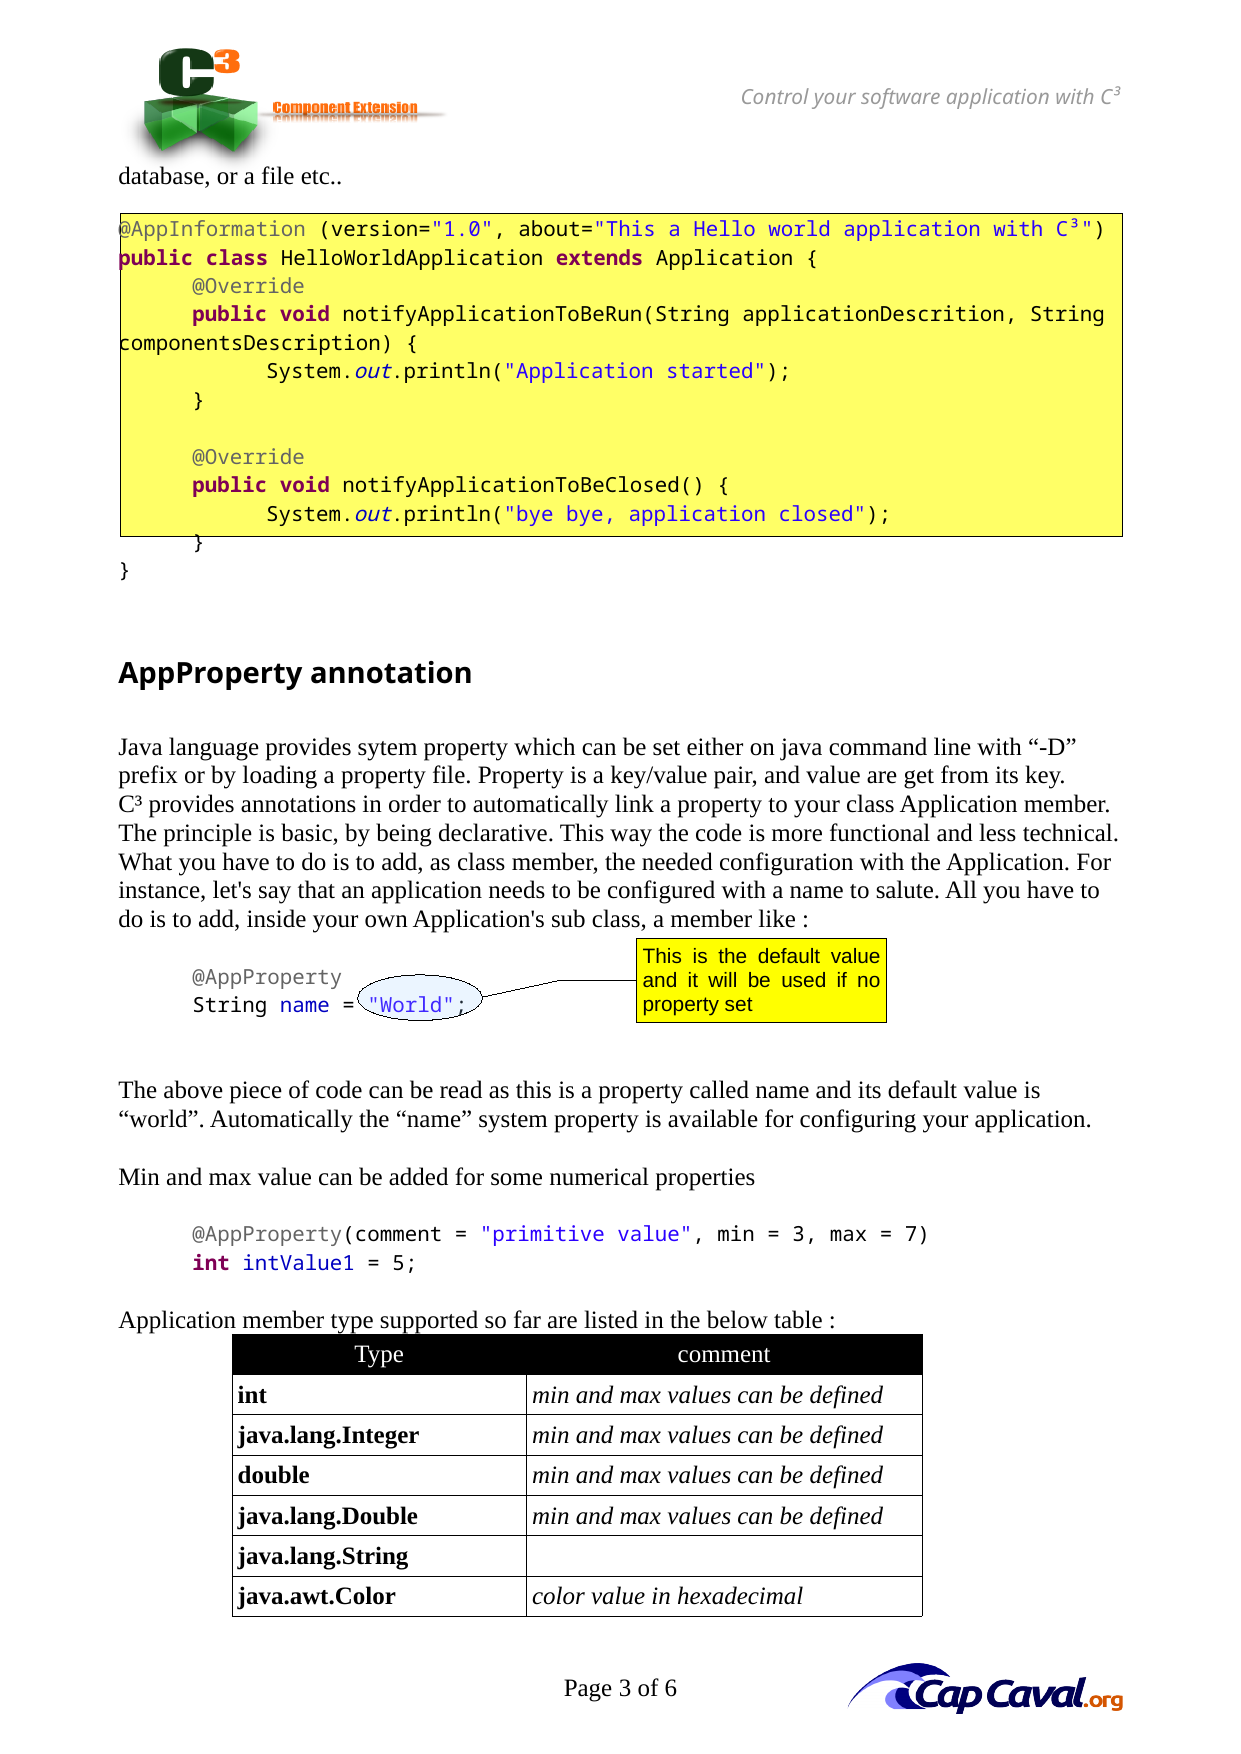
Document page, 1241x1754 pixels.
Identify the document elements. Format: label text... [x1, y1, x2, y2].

picture [119, 46, 451, 176]
table_cell java.awt.Color [233, 1577, 526, 1616]
table_header Type [233, 1335, 526, 1374]
table_cell int [233, 1375, 526, 1414]
table_cell java.lang.String [233, 1536, 526, 1576]
text String name = "World"; [887, 990, 1122, 1019]
table_cell java.lang.Double [233, 1496, 526, 1535]
table_cell min and max values can be defined [527, 1415, 922, 1454]
text Min and max value can be added for some numerical properties [118, 1162, 1122, 1191]
text Java language provides sytem property which can be set either on java command line with “-D” prefix or by loading a property file. Property is a key/value pair, and value are get from its key. [118, 732, 1122, 789]
table_cell min and max values can be defined [527, 1496, 922, 1535]
text String name = "World"; [449, 990, 636, 1019]
text @AppProperty [118, 962, 636, 990]
text @AppProperty(comment = "primitive value", min = 3, max = 7) [118, 1219, 1122, 1248]
text [887, 962, 1122, 990]
text String name = "World"; [118, 990, 391, 1019]
text int intValue1 = 5; [118, 1248, 1122, 1276]
text The above piece of code can be read as this is a property called name and its default value is “world”. Automatically the “name” system property is available for configuring your application. [118, 1076, 1122, 1133]
table_cell [527, 1536, 922, 1576]
table_cell min and max values can be defined [527, 1456, 922, 1495]
picture [847, 1663, 1123, 1714]
text AppProperty annotation [118, 652, 1122, 692]
table_cell double [233, 1456, 526, 1495]
table_header comment [527, 1335, 922, 1374]
table_cell java.lang.Integer [233, 1415, 526, 1454]
text } [118, 556, 1122, 584]
text Application member type supported so far are listed in the below table : [118, 1305, 1122, 1334]
text C³ provides annotations in order to automatically link a property to your class Application member. The principle is basic, by being declarative. This way the code is more functional and less technical. What you have to do is to add, as class member, the needed configuration with the Application. For instance, let's say that an application needs to be configured with a name to salute. All you have to do is to add, inside your own Application's sub class, a member like : [118, 789, 1122, 933]
text } [118, 527, 1122, 556]
table_cell color value in hexadecimal [527, 1577, 922, 1616]
text database, or a file etc.. [118, 161, 1122, 190]
table_cell min and max values can be defined [527, 1375, 922, 1414]
